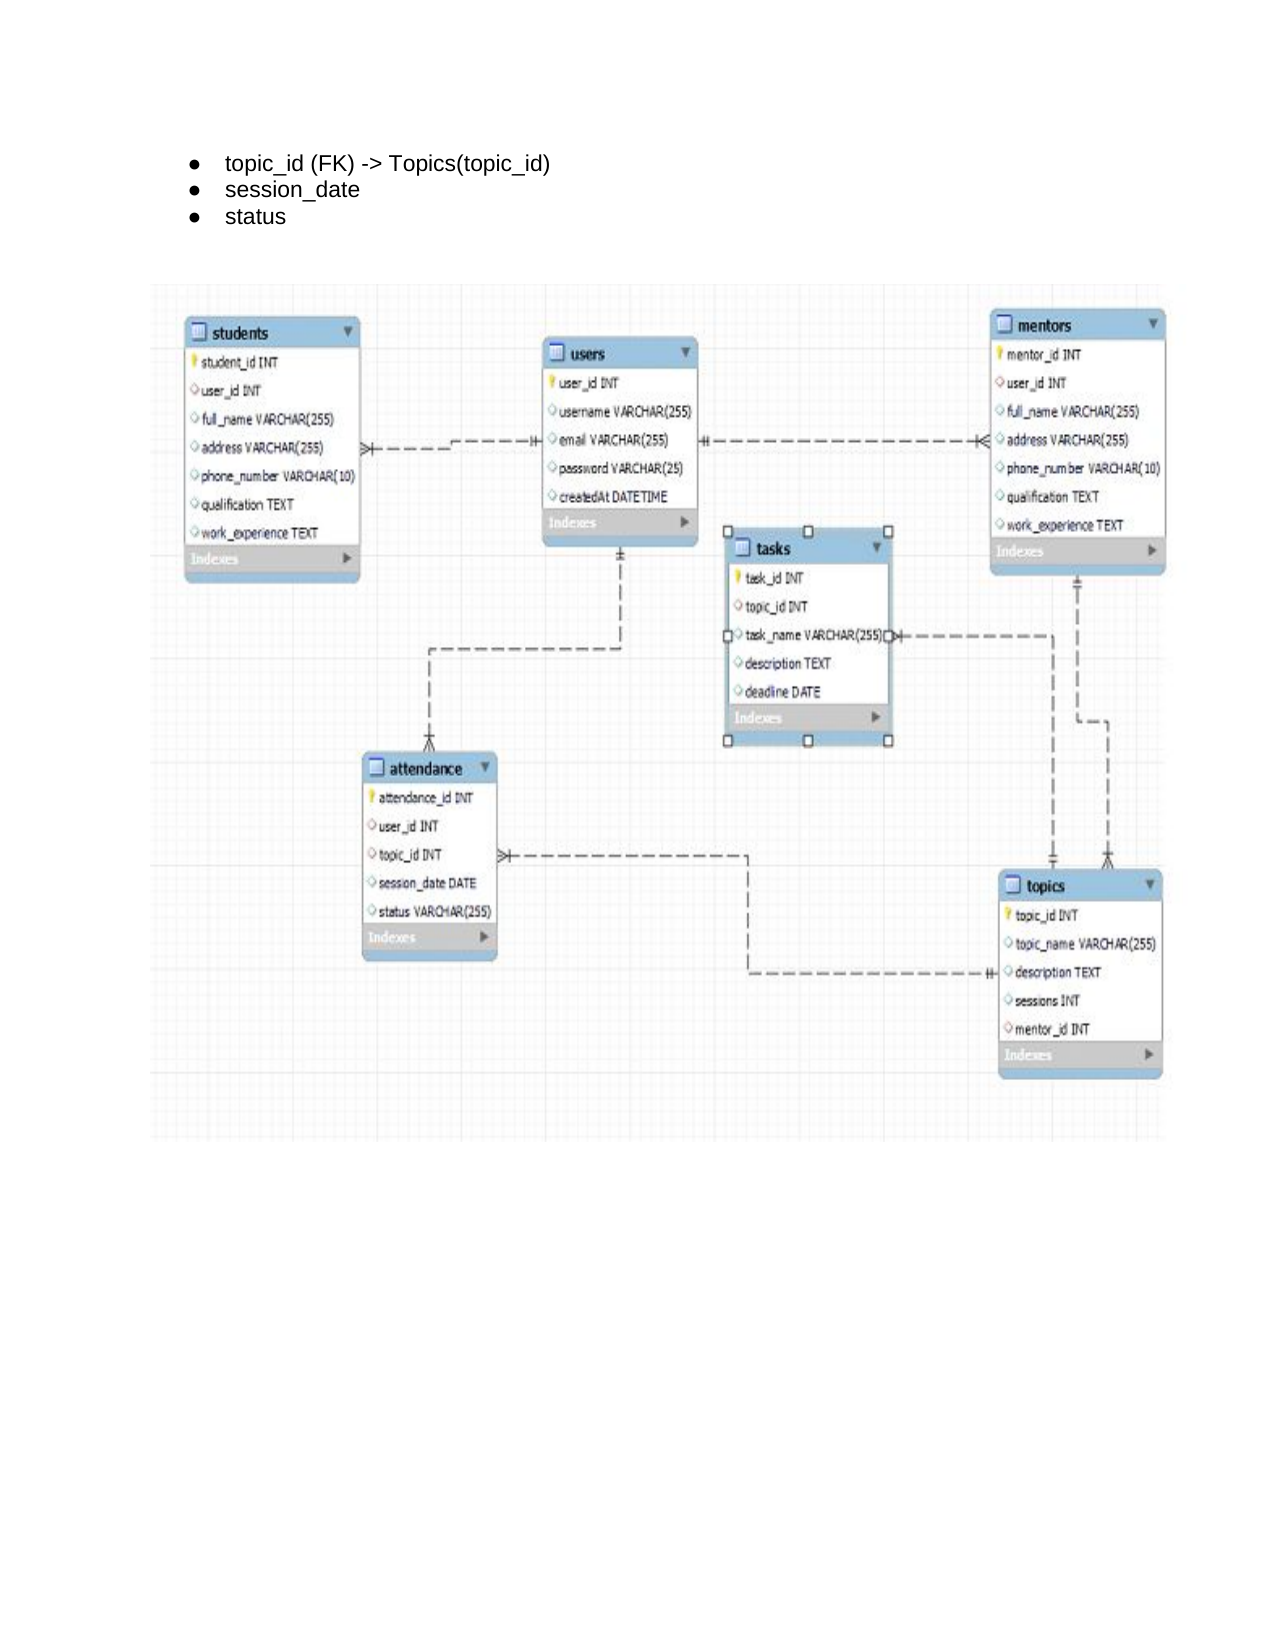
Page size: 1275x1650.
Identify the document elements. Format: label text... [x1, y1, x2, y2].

list topic_id (FK) -> Topics(topic_id) [187, 150, 1125, 176]
list session_date [187, 176, 1125, 203]
picture [150, 284, 1204, 1142]
list status [187, 203, 1125, 229]
